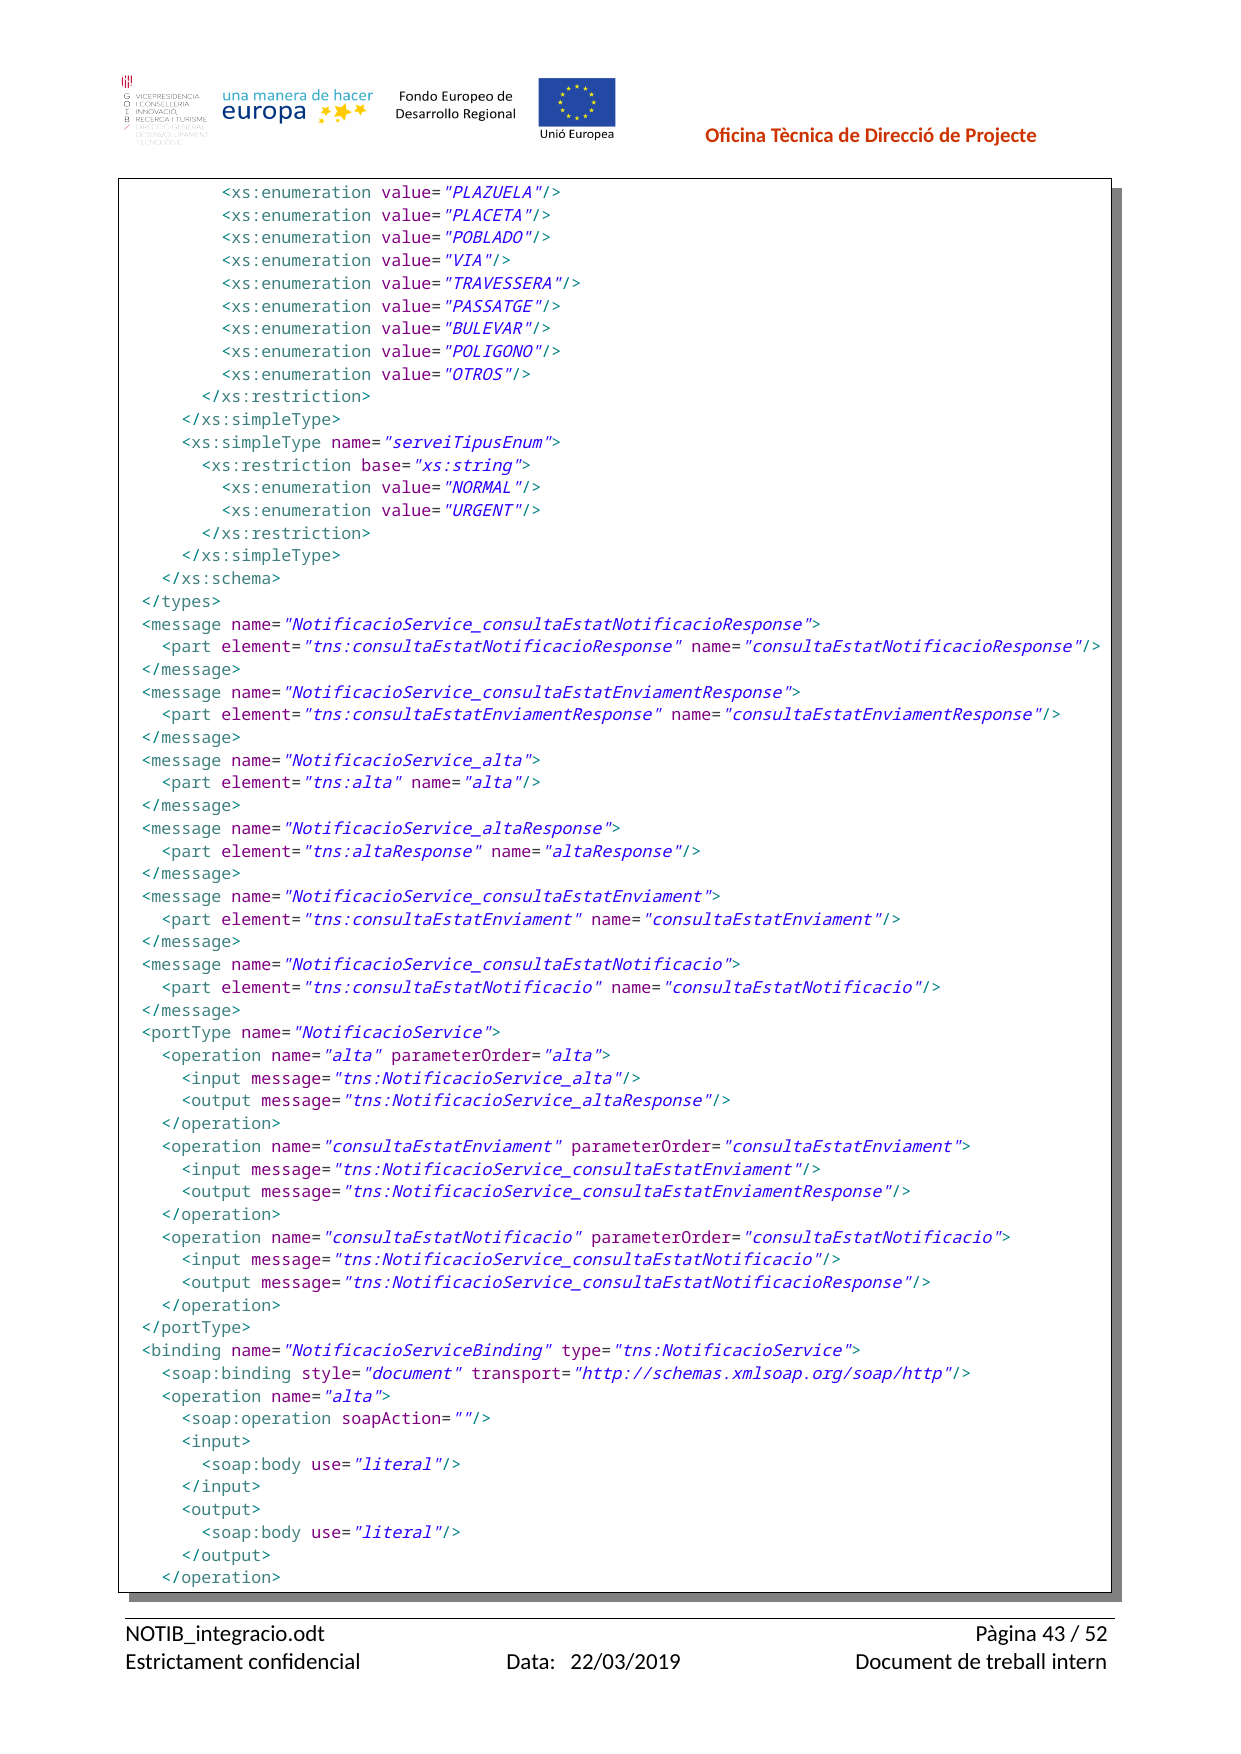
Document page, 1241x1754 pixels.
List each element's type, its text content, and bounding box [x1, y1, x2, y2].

text <xs:enumeration value="TRAVESSERA"/> [119, 268, 1111, 291]
text </message> [119, 791, 1111, 813]
text <operation name="alta"> [119, 1381, 1111, 1404]
text <operation name="consultaEstatNotificacio" parameterOrder="consultaEstatNotificacio"> [119, 1222, 1111, 1245]
text <part element="tns:alta" name="alta"/> [119, 768, 1111, 791]
text <operation name="consultaEstatEnviament" parameterOrder="consultaEstatEnviament"> [119, 1131, 1111, 1154]
text <xs:enumeration value="PLACETA"/> [119, 200, 1111, 223]
picture [219, 73, 621, 147]
text <operation name="alta" parameterOrder="alta"> [119, 1041, 1111, 1063]
text </operation> [119, 1199, 1111, 1222]
text <soap:body use="literal"/> [119, 1517, 1111, 1540]
text <part element="tns:altaResponse" name="altaResponse"/> [119, 836, 1111, 859]
text <xs:enumeration value="OTROS"/> [119, 359, 1111, 382]
text <soap:binding style="document" transport="http://schemas.xmlsoap.org/soap/http"/> [119, 1358, 1111, 1381]
text </xs:restriction> [119, 518, 1111, 541]
text </portType> [119, 1313, 1111, 1336]
text <soap:body use="literal"/> [119, 1449, 1111, 1472]
text <xs:enumeration value="POLIGONO"/> [119, 337, 1111, 359]
text <input message="tns:NotificacioService_alta"/> [119, 1063, 1111, 1086]
text <output message="tns:NotificacioService_consultaEstatNotificacioResponse"/> [119, 1268, 1111, 1290]
text <portType name="NotificacioService"> [119, 1018, 1111, 1041]
text <xs:enumeration value="PLAZUELA"/> [119, 179, 1111, 200]
text </output> [119, 1540, 1111, 1563]
text </message> [119, 723, 1111, 745]
text <xs:restriction base="xs:string"> [119, 450, 1111, 473]
text <xs:simpleType name="serveiTipusEnum"> [119, 427, 1111, 450]
text <input> [119, 1427, 1111, 1449]
text <xs:enumeration value="VIA"/> [119, 246, 1111, 268]
text <message name="NotificacioService_alta"> [119, 745, 1111, 768]
text </xs:simpleType> [119, 405, 1111, 427]
text </operation> [119, 1109, 1111, 1131]
text <output message="tns:NotificacioService_consultaEstatEnviamentResponse"/> [119, 1177, 1111, 1199]
text <input message="tns:NotificacioService_consultaEstatEnviament"/> [119, 1154, 1111, 1177]
text </types> [119, 586, 1111, 609]
text <message name="NotificacioService_altaResponse"> [119, 813, 1111, 836]
text <input message="tns:NotificacioService_consultaEstatNotificacio"/> [119, 1245, 1111, 1268]
text <xs:enumeration value="POBLADO"/> [119, 223, 1111, 246]
picture [118, 73, 213, 147]
text <part element="tns:consultaEstatNotificacioResponse" name="consultaEstatNotificacioResponse"/> [119, 632, 1111, 654]
text </message> [119, 654, 1111, 677]
text </input> [119, 1472, 1111, 1495]
text <soap:operation soapAction=""/> [119, 1404, 1111, 1427]
text <xs:enumeration value="NORMAL"/> [119, 473, 1111, 496]
text <binding name="NotificacioServiceBinding" type="tns:NotificacioService"> [119, 1336, 1111, 1358]
text <message name="NotificacioService_consultaEstatEnviamentResponse"> [119, 677, 1111, 700]
text <xs:enumeration value="URGENT"/> [119, 496, 1111, 518]
text <message name="NotificacioService_consultaEstatNotificacio"> [119, 950, 1111, 972]
text <part element="tns:consultaEstatNotificacio" name="consultaEstatNotificacio"/> [119, 972, 1111, 995]
text </message> [119, 995, 1111, 1018]
text </operation> [119, 1290, 1111, 1313]
text </message> [119, 927, 1111, 950]
text <message name="NotificacioService_consultaEstatEnviament"> [119, 882, 1111, 904]
text <message name="NotificacioService_consultaEstatNotificacioResponse"> [119, 609, 1111, 632]
text <xs:enumeration value="BULEVAR"/> [119, 314, 1111, 337]
text </xs:simpleType> [119, 541, 1111, 564]
text </message> [119, 859, 1111, 882]
text </xs:schema> [119, 564, 1111, 586]
text <part element="tns:consultaEstatEnviamentResponse" name="consultaEstatEnviamentResponse"/> [119, 700, 1111, 723]
text <xs:enumeration value="PASSATGE"/> [119, 291, 1111, 314]
text <part element="tns:consultaEstatEnviament" name="consultaEstatEnviament"/> [119, 904, 1111, 927]
text <output> [119, 1495, 1111, 1517]
text <output message="tns:NotificacioService_altaResponse"/> [119, 1086, 1111, 1109]
text </xs:restriction> [119, 382, 1111, 405]
text </operation> [119, 1563, 1111, 1592]
